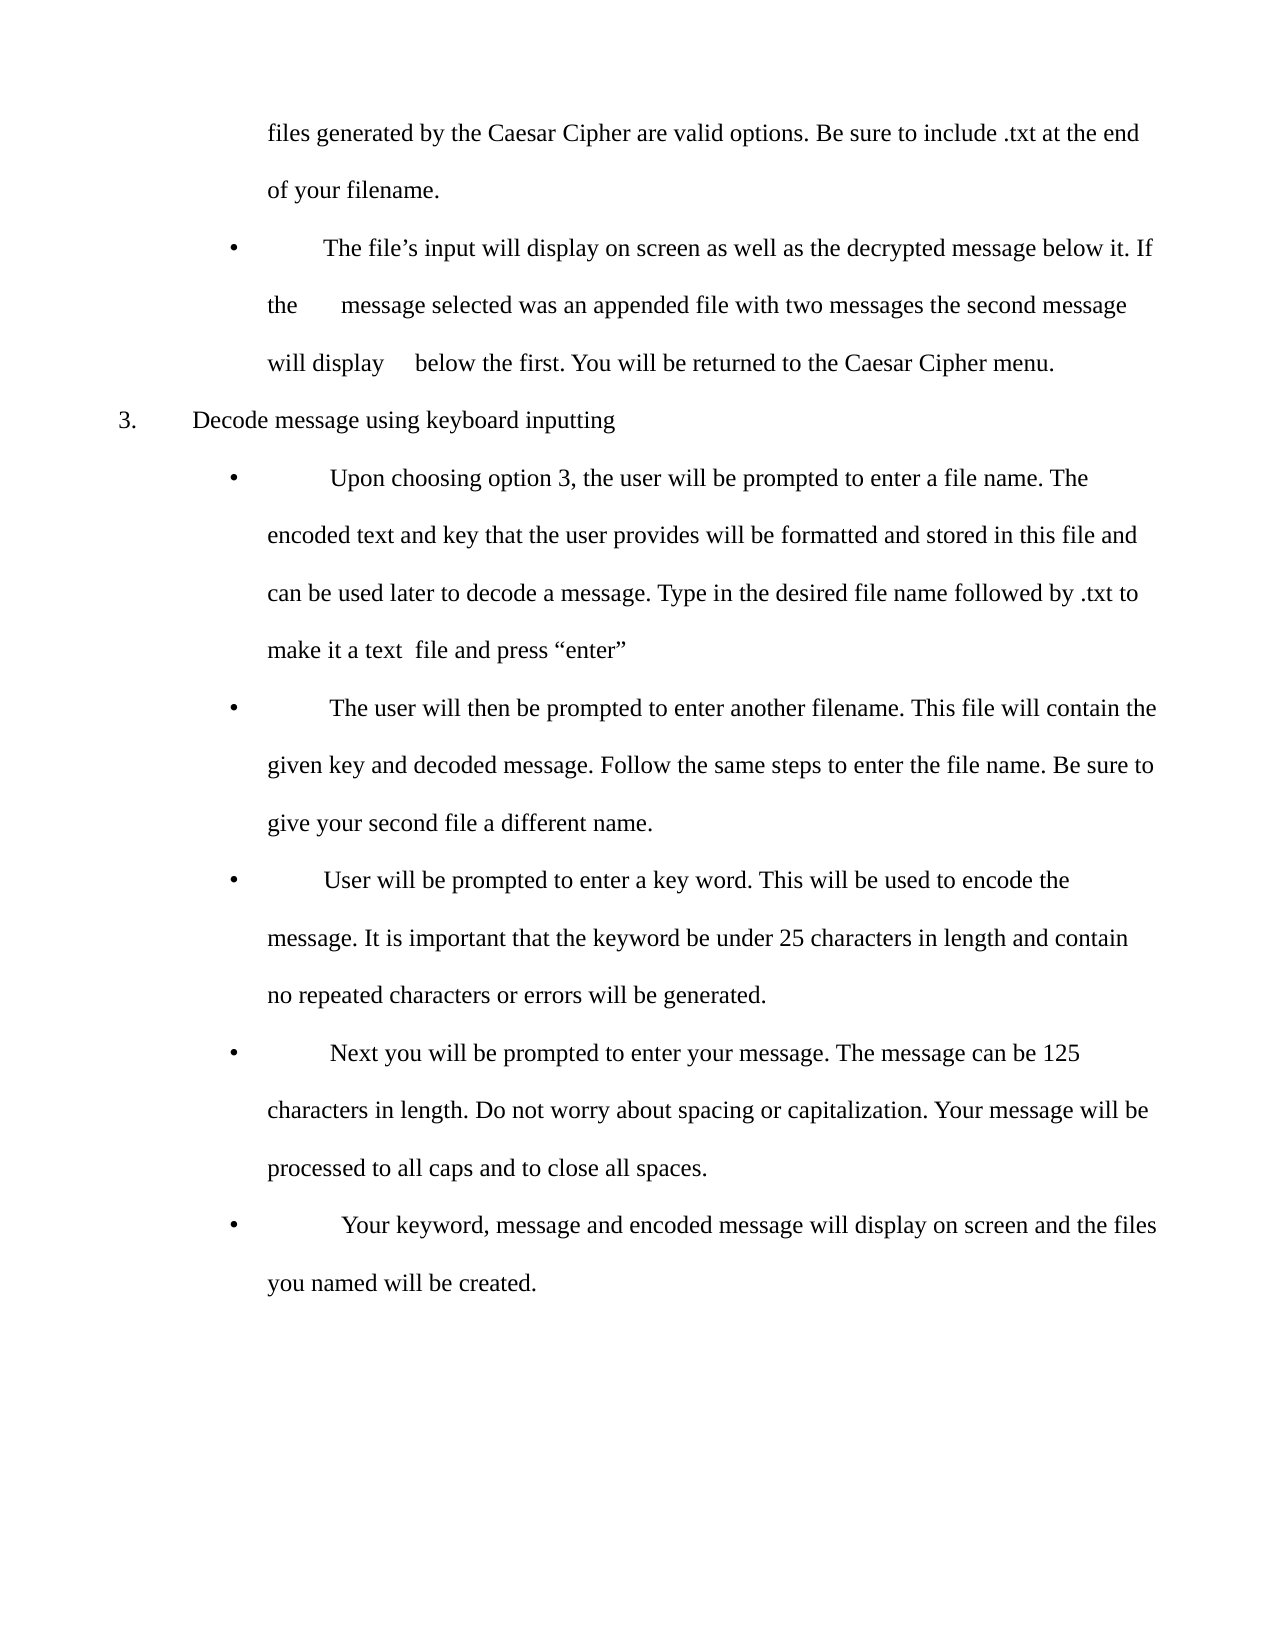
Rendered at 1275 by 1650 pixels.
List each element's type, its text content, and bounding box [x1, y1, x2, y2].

text 3. Decode message using keyboard inputting [118, 406, 1157, 434]
list Upon choosing option 3, the user will be prompted to enter a file name. The encoded text and key that the user provides will be formatted and stored in this file and can be used later to decode a message. Type in the desired file name followed by .txt to make it a text file and press “enter” [229, 463, 1157, 664]
list Your keyword, message and encoded message will display on screen and the files you named will be created. [229, 1211, 1157, 1297]
list files generated by the Caesar Cipher are valid options. Be sure to include .txt at the end of your filename. [229, 118, 1157, 204]
list User will be prompted to enter a key word. This will be used to encode the message. It is important that the keyword be under 25 characters in length and contain no repeated characters or errors will be generated. [229, 866, 1157, 1009]
list The file’s input will display on screen as well as the decrypted message below it. If the message selected was an appended file with two messages the second message will display below the first. You will be returned to the Caesar Cipher menu. [229, 233, 1157, 377]
list The user will then be prompted to enter another filename. This file will contain the given key and decoded message. Follow the same steps to enter the file name. Be sure to give your second file a different name. [229, 693, 1157, 837]
list Next you will be prompted to enter your message. The message can be 125 characters in length. Do not worry about spacing or capitalization. Your message will be processed to all caps and to close all spaces. [229, 1038, 1157, 1182]
